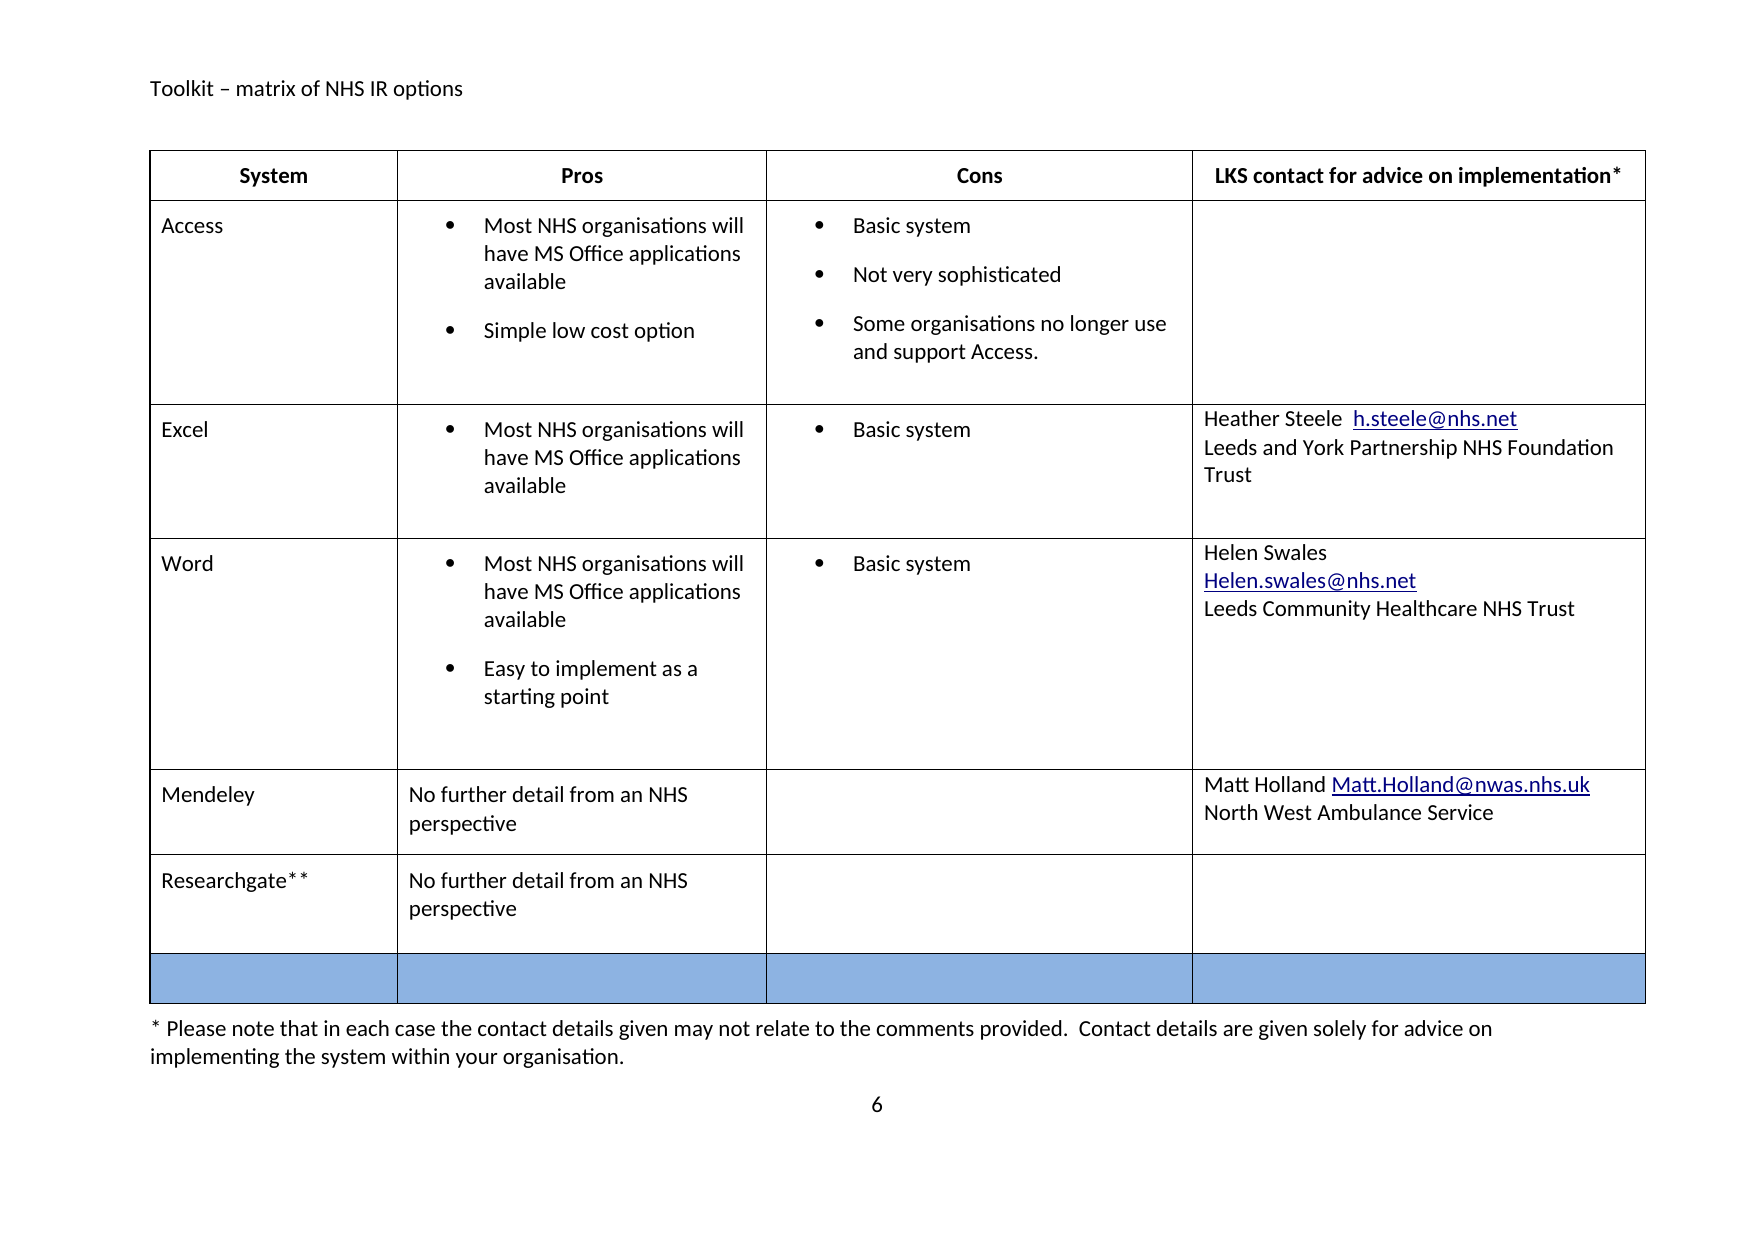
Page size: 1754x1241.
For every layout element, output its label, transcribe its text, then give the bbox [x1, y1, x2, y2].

table_cell Most NHS organisations will have MS Office applications available Easy to implement as a starting point [398, 539, 766, 769]
table_cell [398, 954, 766, 1003]
table_cell Heather Steele h.steele@nhs.net Leeds and York Partnership NHS Foundation Trust [1193, 405, 1645, 537]
table_cell [767, 954, 1192, 1003]
table_cell Basic system [767, 405, 1192, 537]
table_cell No further detail from an NHS perspective [398, 770, 766, 854]
table_cell Excel [151, 405, 397, 537]
table_cell Basic system [767, 539, 1192, 769]
table_cell [767, 770, 1192, 854]
table_header Cons [767, 151, 1192, 200]
table_cell Most NHS organisations will have MS Office applications available [398, 405, 766, 537]
table_cell [767, 855, 1192, 953]
table_cell Matt Holland Matt.Holland@nwas.nhs.uk North West Ambulance Service [1193, 770, 1645, 854]
table_cell [1193, 201, 1645, 403]
table_cell [151, 954, 397, 1003]
table_cell Mendeley [151, 770, 397, 854]
table_cell Access [151, 201, 397, 403]
table_header LKS contact for advice on implementation* [1193, 151, 1645, 200]
table_header Pros [398, 151, 766, 200]
table_cell Word [151, 539, 397, 769]
table_cell Basic system Not very sophisticated Some organisations no longer use and support Access. [767, 201, 1192, 403]
table_cell No further detail from an NHS perspective [398, 855, 766, 953]
table_cell Helen Swales Helen.swales@nhs.net Leeds Community Healthcare NHS Trust [1193, 539, 1645, 769]
table_cell [1193, 855, 1645, 953]
table_cell Researchgate** [151, 855, 397, 953]
table_cell Most NHS organisations will have MS Office applications available Simple low cost option [398, 201, 766, 403]
table_cell [1193, 954, 1645, 1003]
text * Please note that in each case the contact details given may not relate to the comments provided. Contact details are given solely for advice on implementing the system within your organisation. [150, 1014, 1604, 1070]
table_header System [151, 151, 397, 200]
